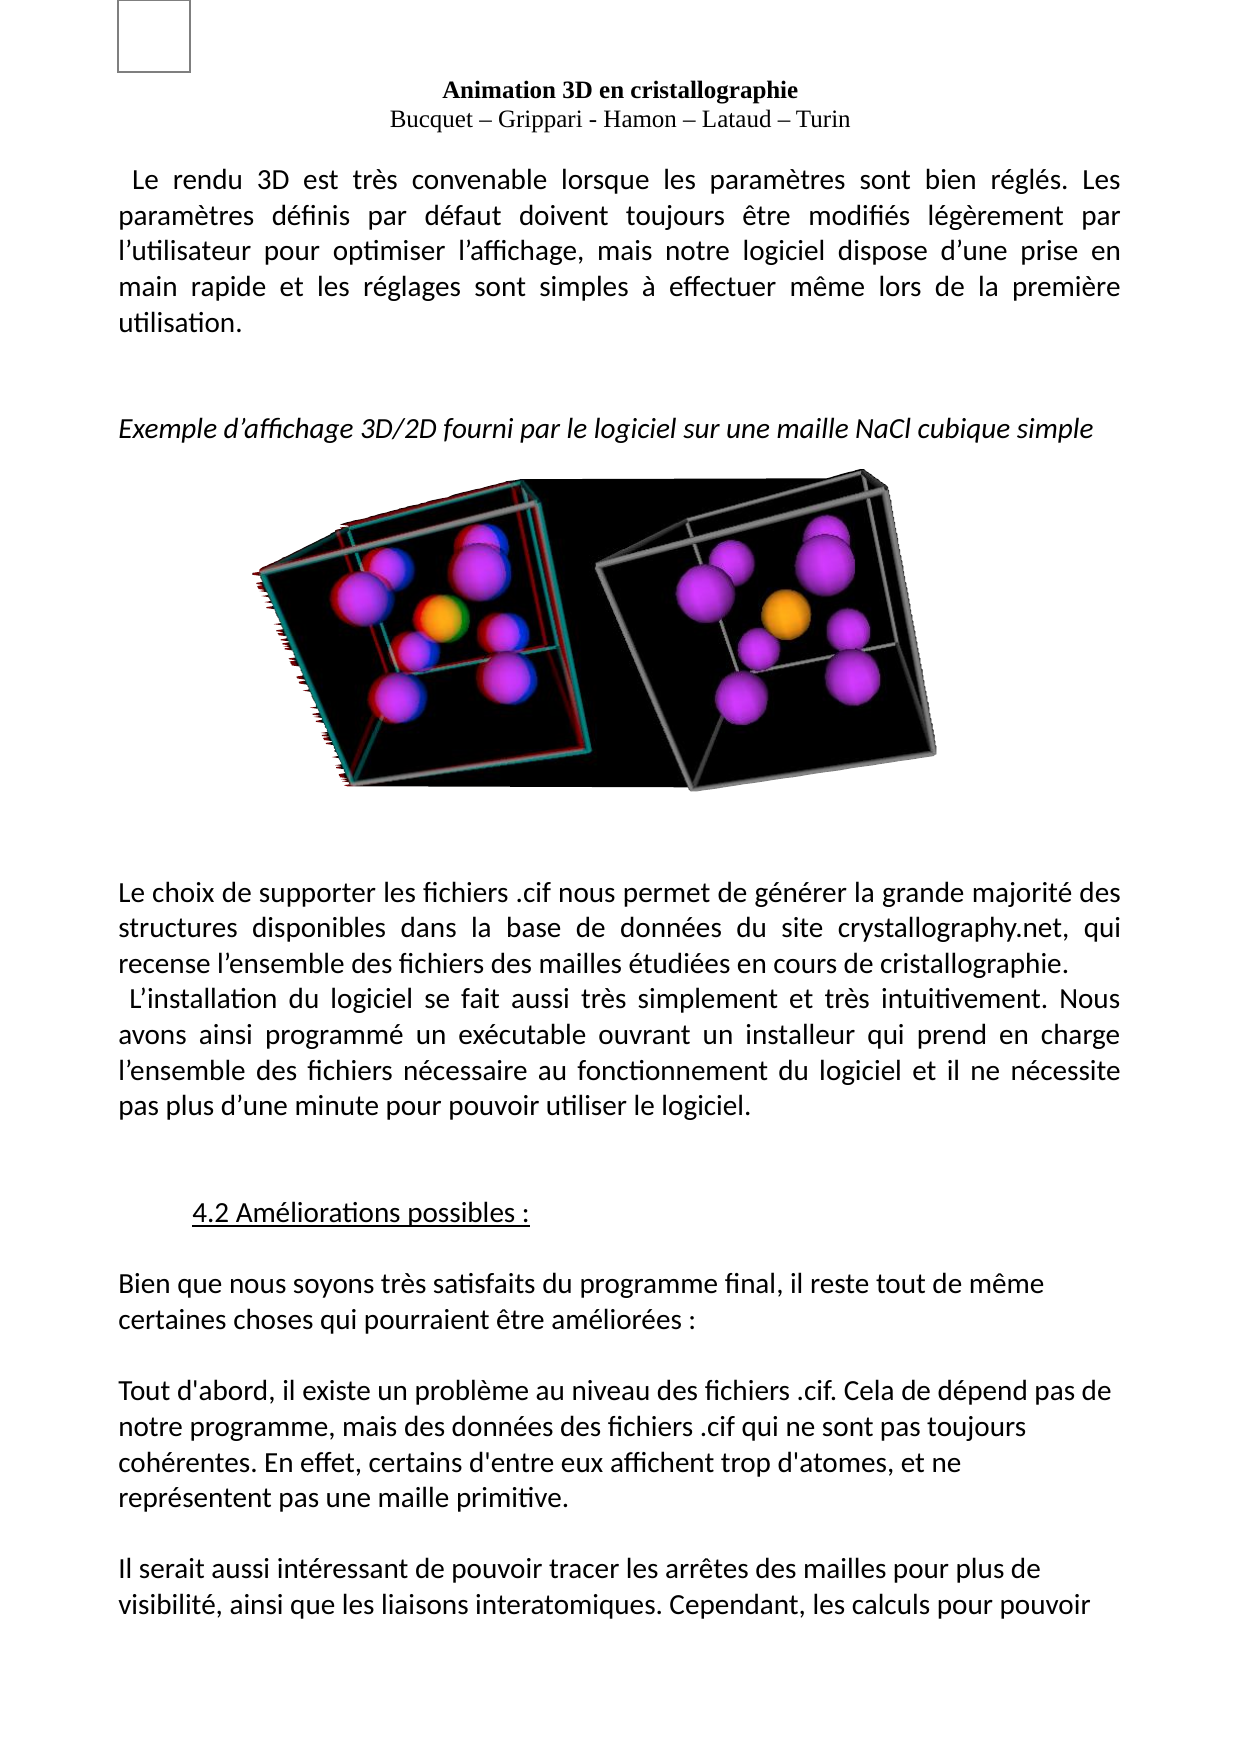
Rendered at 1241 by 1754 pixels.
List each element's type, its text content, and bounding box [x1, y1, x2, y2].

text 4.2 Améliorations possibles : [118, 1194, 1122, 1230]
text Exemple d’affichage 3D/2D fourni par le logiciel sur une maille NaCl cubique simple [118, 411, 1122, 446]
text Tout d'abord, il existe un problème au niveau des fichiers .cif. Cela de dépend pas de notre programme, mais des données des fichiers .cif qui ne sont pas toujours cohérentes. En effet, certains d'entre eux affichent trop d'atomes, et ne représentent pas une maille primitive. [118, 1372, 1122, 1515]
text L’installation du logiciel se fait aussi très simplement et très intuitivement. Nous avons ainsi programmé un exécutable ouvrant un installeur qui prend en charge l’ensemble des fichiers nécessaire au fonctionnement du logiciel et il ne nécessite pas plus d’une minute pour pouvoir utiliser le logiciel. [118, 981, 1122, 1123]
text Le rendu 3D est très convenable lorsque les paramètres sont bien réglés. Les paramètres définis par défaut doivent toujours être modifiés légèrement par l’utilisateur pour optimiser l’affichage, mais notre logiciel dispose d’une prise en main rapide et les réglages sont simples à effectuer même lors de la première utilisation. [118, 161, 1122, 339]
text Bien que nous soyons très satisfaits du programme final, il reste tout de même certaines choses qui pourraient être améliorées : [118, 1266, 1122, 1372]
text Le choix de supporter les fichiers .cif nous permet de générer la grande majorité des structures disponibles dans la base de données du site crystallography.net, qui recense l’ensemble des fichiers des mailles étudiées en cours de cristallographie. [118, 874, 1122, 981]
text Il serait aussi intéressant de pouvoir tracer les arrêtes des mailles pour plus de visibilité, ainsi que les liaisons interatomiques. Cependant, les calculs pour pouvoir [118, 1551, 1122, 1622]
